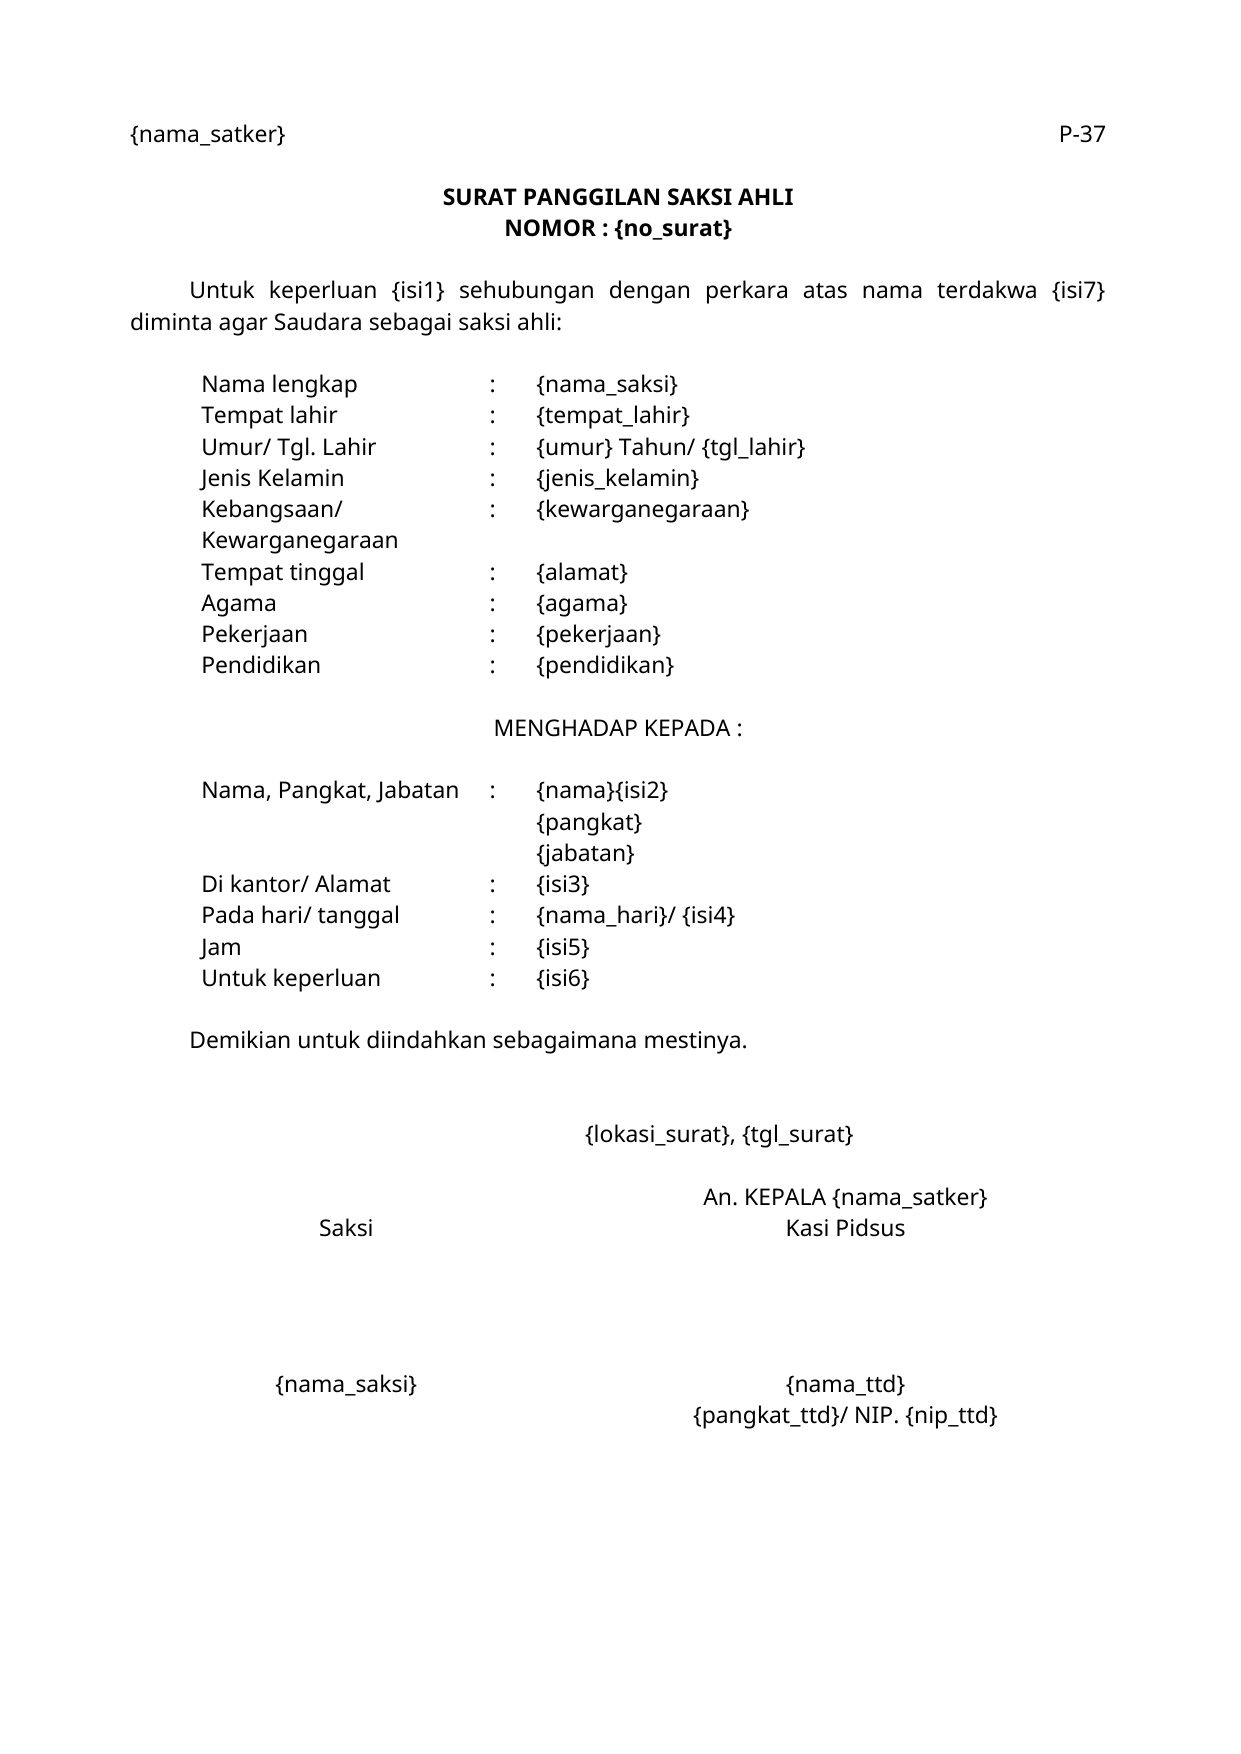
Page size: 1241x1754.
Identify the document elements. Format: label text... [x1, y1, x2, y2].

table_cell : [478, 649, 525, 681]
table_cell [119, 618, 190, 649]
table_cell Jam [190, 931, 478, 962]
table_cell Umur/ Tgl. Lahir [190, 431, 478, 462]
table_cell Nama lengkap [190, 368, 478, 399]
table_cell Di kantor/ Alamat [190, 868, 478, 899]
table_cell Tempat tinggal [190, 556, 478, 587]
table_cell {isi6} [525, 962, 1117, 993]
table_cell : [478, 556, 525, 587]
table_cell {isi5} [525, 931, 1117, 962]
table_cell {pendidikan} [525, 649, 1117, 681]
table_cell [119, 587, 190, 618]
table_cell [119, 462, 190, 493]
table_cell {pekerjaan} [525, 618, 1117, 649]
table_cell : [478, 368, 525, 399]
table_cell : [478, 399, 525, 431]
table_cell [119, 962, 190, 993]
table_cell Pendidikan [190, 649, 478, 681]
table_cell Agama [190, 587, 478, 618]
table_cell [119, 931, 190, 962]
table_cell [119, 149, 1117, 181]
table_cell [119, 993, 1117, 1024]
table_cell {alamat} [525, 556, 1117, 587]
table_cell [119, 1243, 573, 1368]
table_cell : [478, 868, 525, 899]
table_cell [119, 649, 190, 681]
table_cell [119, 1118, 573, 1181]
table_cell [119, 556, 190, 587]
table_cell Jenis Kelamin [190, 462, 478, 493]
table_cell {tempat_lahir} [525, 399, 1117, 431]
table_cell : [478, 462, 525, 493]
table_cell [119, 493, 190, 556]
table_cell [119, 431, 190, 462]
table_header P-37 [975, 118, 1117, 149]
table_cell : [478, 931, 525, 962]
table_cell : [478, 618, 525, 649]
table_cell Saksi [119, 1181, 573, 1243]
table_cell [574, 1243, 1117, 1368]
table_cell : [478, 774, 525, 868]
table_cell {lokasi_surat}, {tgl_surat} [574, 1118, 1117, 1181]
table_cell {jenis_kelamin} [525, 462, 1117, 493]
table_cell {isi3} [525, 868, 1117, 899]
table_cell Untuk keperluan {isi1} sehubungan dengan perkara atas nama terdakwa {isi7} diminta agar Saudara sebagai saksi ahli: [119, 274, 1117, 368]
table_cell Untuk keperluan [190, 962, 478, 993]
table_cell Kebangsaan/ Kewarganegaraan [190, 493, 478, 556]
table_cell SURAT PANGGILAN SAKSI AHLI NOMOR : {no_surat} [119, 181, 1117, 274]
table_cell {umur} Tahun/ {tgl_lahir} [525, 431, 1117, 462]
table_cell : [478, 587, 525, 618]
table_cell : [478, 493, 525, 556]
table_cell {kewarganegaraan} [525, 493, 1117, 556]
table_cell {nama_saksi} [119, 1368, 573, 1431]
table_cell [119, 868, 190, 899]
table_cell {nama_hari}/ {isi4} [525, 899, 1117, 931]
table_cell {nama_saksi} [525, 368, 1117, 399]
table_cell MENGHADAP KEPADA : [119, 681, 1117, 774]
table_cell [119, 1431, 1117, 1462]
table_cell {agama} [525, 587, 1117, 618]
table_cell Demikian untuk diindahkan sebagaimana mestinya. [119, 1024, 1117, 1118]
table_cell : [478, 431, 525, 462]
table_cell [119, 774, 190, 868]
table_cell [119, 399, 190, 431]
table_cell Pada hari/ tanggal [190, 899, 478, 931]
table_cell Nama, Pangkat, Jabatan [190, 774, 478, 868]
table_cell [119, 368, 190, 399]
table_cell : [478, 962, 525, 993]
table_cell [119, 899, 190, 931]
table_cell An. KEPALA {nama_satker} Kasi Pidsus [574, 1181, 1117, 1243]
table_cell Pekerjaan [190, 618, 478, 649]
table_cell : [478, 899, 525, 931]
table_cell {nama}{isi2} {pangkat} {jabatan} [525, 774, 1117, 868]
table_cell {nama_ttd} {pangkat_ttd}/ NIP. {nip_ttd} [574, 1368, 1117, 1431]
table_header {nama_satker} [119, 118, 975, 149]
table_cell Tempat lahir [190, 399, 478, 431]
